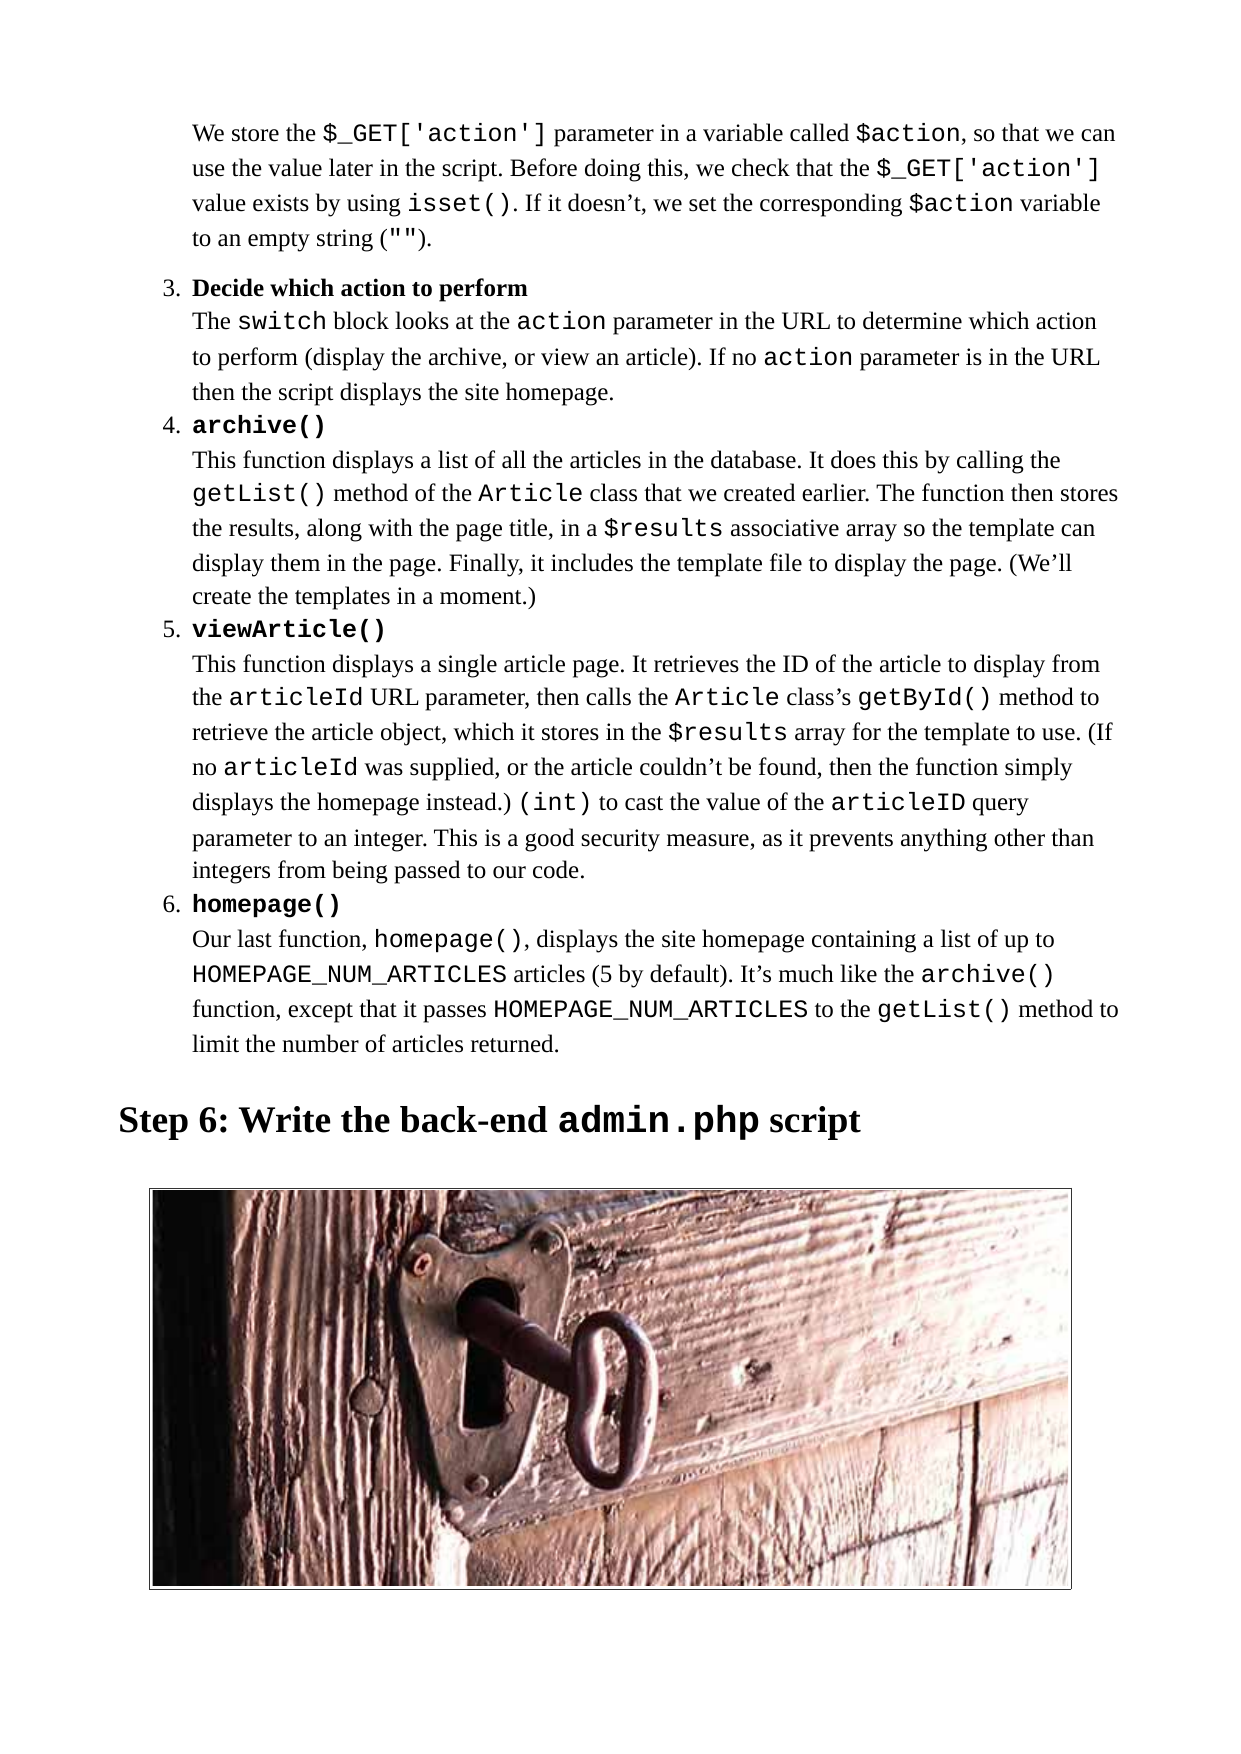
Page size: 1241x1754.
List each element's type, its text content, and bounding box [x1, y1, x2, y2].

list viewArticle() This function displays a single article page. It retrieves the ID of the article to display from the articleId URL parameter, then calls the Article class’s getById() method to retrieve the article object, which it stores in the $results array for the template to use. (If no articleId was supplied, or the article couldn’t be found, then the function simply displays the homepage instead.) (int) to cast the value of the articleID query parameter to an integer. This is a good security measure, as it prevents anything other than integers from being passed to our code. [162, 614, 1122, 884]
list archive() This function displays a list of all the articles in the database. It does this by calling the getList() method of the Article class that we created earlier. The function then stores the results, along with the page title, in a $results associative array so the template can display them in the page. Finally, it includes the template file to display the page. (We’ll create the templates in a moment.) [162, 410, 1122, 610]
list We store the $_GET['action'] parameter in a variable called $action, so that we can use the value later in the script. Before doing this, we check that the $_GET['action'] value exists by using isset(). If it doesn’t, we set the corresponding $action variable to an empty string (""). [162, 118, 1122, 254]
picture [152, 1190, 1069, 1586]
list Decide which action to perform The switch block looks at the action parameter in the URL to determine which action to perform (display the archive, or view an article). If no action parameter is in the URL then the script displays the site homepage. [162, 273, 1122, 405]
subtitle Step 6: Write the back-end admin.php script [118, 1097, 1122, 1144]
list homepage() Our last function, homepage(), displays the site homepage containing a list of up to HOMEPAGE_NUM_ARTICLES articles (5 by default). It’s much like the archive() function, except that it passes HOMEPAGE_NUM_ARTICLES to the getList() method to limit the number of articles returned. [162, 889, 1122, 1058]
